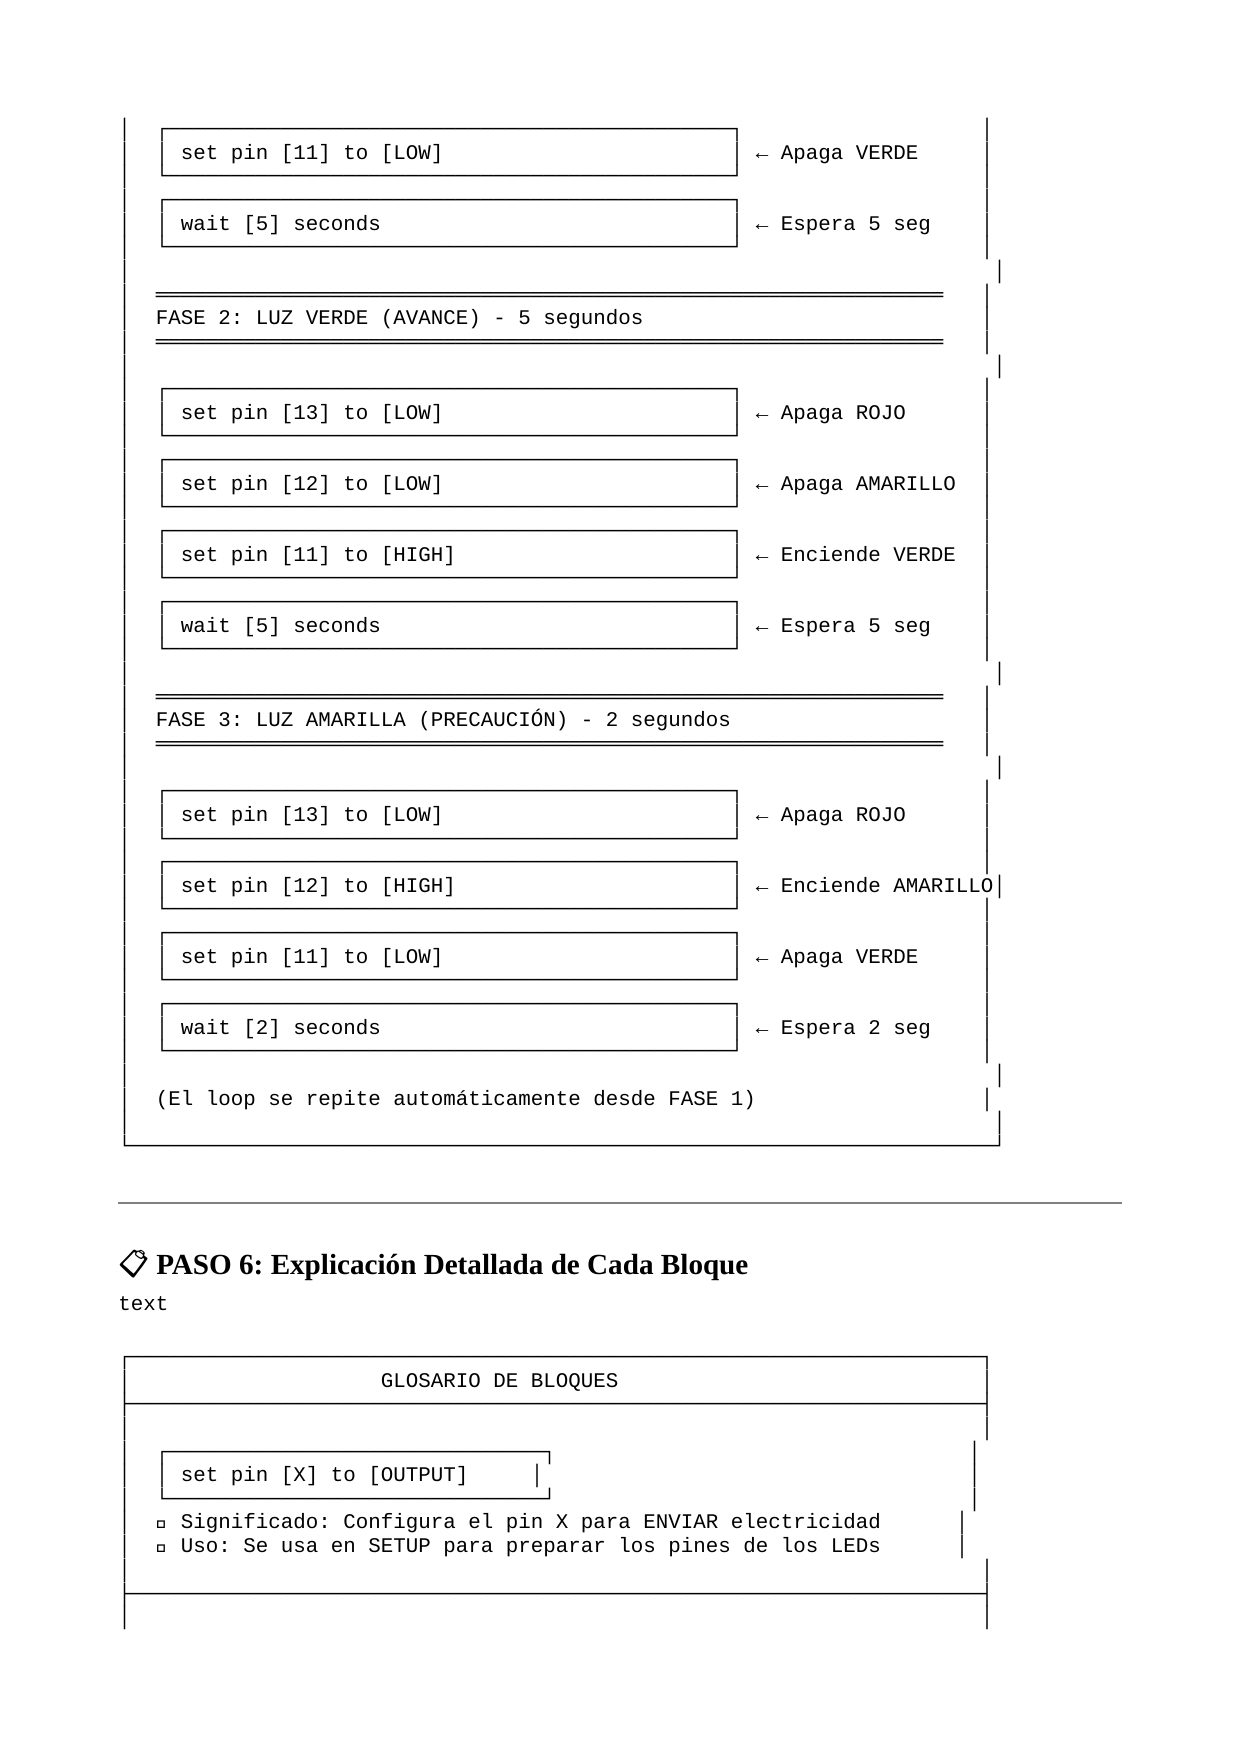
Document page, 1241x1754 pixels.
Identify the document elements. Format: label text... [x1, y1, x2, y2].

text │ │ set pin [11] to [HIGH] │ ← Enciende VERDE │ [737, 544, 986, 567]
text │ │ wait [5] seconds │ ← Espera 5 seg │ [737, 615, 986, 638]
text │ ═══════════════════════════════════════════════════════════════ │ [125, 284, 986, 307]
text │ │ wait [5] seconds │ ← Espera 5 seg │ [987, 213, 1122, 236]
text │ ┌─────────────────────────────────────────────┐ │ [118, 780, 1122, 804]
text │ │ set pin [X] to [OUTPUT] │ │ [118, 1464, 1122, 1488]
text │ │ set pin [11] to [LOW] │ ← Apaga VERDE │ [987, 142, 1122, 165]
text │ │ [118, 1417, 1122, 1441]
text │ └─────────────────────────────────────────────┘ │ [118, 567, 1122, 591]
text │ ┌─────────────────────────────────────────────┐ │ [118, 449, 1122, 473]
text │ ═══════════════════════════════════════════════════════════════ │ [125, 331, 986, 354]
text │ └─────────────────────────────────────────────┘ │ [118, 236, 1122, 260]
text │ GLOSARIO DE BLOQUES │ [125, 1370, 986, 1393]
text │ │ [125, 1559, 986, 1582]
text │ │ [118, 1559, 124, 1582]
text │ └──────────────────────────────┘ │ [162, 1488, 549, 1498]
text │ ┌─────────────────────────────────────────────┐ │ [118, 591, 1122, 615]
text │ │ [118, 1111, 1122, 1135]
text │ │ [118, 260, 1122, 284]
text │ │ set pin [12] to [HIGH] │ ← Enciende AMARILLO│ [1000, 875, 1122, 898]
text │ │ [118, 662, 1122, 686]
text │ │ wait [2] seconds │ ← Espera 2 seg │ [737, 1017, 986, 1040]
text │ └─────────────────────────────────────────────┘ │ [118, 969, 1122, 993]
text │ ┌─────────────────────────────────────────────┐ │ [118, 118, 1122, 142]
text │ └─────────────────────────────────────────────┘ │ [118, 1040, 1122, 1064]
text │ │ set pin [12] to [HIGH] │ ← Enciende AMARILLO│ [737, 875, 999, 898]
text │ ┌─────────────────────────────────────────────┐ │ [118, 993, 1122, 1017]
text │ │ set pin [11] to [HIGH] │ ← Enciende VERDE │ [987, 544, 1122, 567]
text ├────────────────────────────────────────────────────────────────────┤ [118, 1393, 1122, 1417]
text │ │ [118, 354, 1122, 378]
text │ │ [118, 757, 1122, 780]
text │ 🔌 Uso: Se usa en SETUP para preparar los pines de los LEDs │ [118, 1535, 1122, 1559]
text │ └─────────────────────────────────────────────┘ │ [118, 638, 1122, 662]
text │ FASE 3: LUZ AMARILLA (PRECAUCIÓN) - 2 segundos │ [118, 709, 1122, 733]
text │ FASE 2: LUZ VERDE (AVANCE) - 5 segundos │ [118, 307, 1122, 331]
text │ │ [118, 1064, 1122, 1088]
text │ │ [118, 1606, 1122, 1630]
text │ │ wait [2] seconds │ ← Espera 2 seg │ [987, 1017, 1122, 1040]
text │ ┌─────────────────────────────────────────────┐ │ [118, 378, 1122, 402]
text │ ═══════════════════════════════════════════════════════════════ │ [125, 733, 1122, 757]
text │ │ [987, 1559, 1122, 1582]
text │ │ wait [5] seconds │ ← Espera 5 seg │ [125, 213, 161, 236]
text │ ┌──────────────────────────────┐ │ [162, 1452, 549, 1464]
text │ │ set pin [11] to [LOW] │ ← Apaga VERDE │ [737, 946, 986, 969]
text │ │ wait [5] seconds │ ← Espera 5 seg │ [987, 615, 1122, 638]
text │ ┌─────────────────────────────────────────────┐ │ [118, 520, 1122, 544]
text │ │ set pin [13] to [LOW] │ ← Apaga ROJO │ [737, 402, 986, 426]
text │ └─────────────────────────────────────────────┘ │ [118, 898, 1122, 922]
text └─────────────────────────────────────────────────────────────────────┘ [118, 1135, 1122, 1158]
text │ 📖 Significado: Configura el pin X para ENVIAR electricidad │ [118, 1512, 1122, 1535]
text │ │ set pin [13] to [LOW] │ ← Apaga ROJO │ [987, 804, 1122, 827]
text │ │ set pin [11] to [HIGH] │ ← Enciende VERDE │ [162, 544, 736, 567]
text │ │ set pin [12] to [LOW] │ ← Apaga AMARILLO │ [737, 473, 986, 496]
text │ ═══════════════════════════════════════════════════════════════ │ [987, 331, 1122, 354]
text │ │ wait [5] seconds │ ← Espera 5 seg │ [162, 213, 736, 236]
text │ │ set pin [13] to [LOW] │ ← Apaga ROJO │ [737, 804, 986, 827]
text │ ═══════════════════════════════════════════════════════════════ │ [125, 686, 986, 709]
text │ │ set pin [13] to [LOW] │ ← Apaga ROJO │ [162, 804, 736, 827]
text ├────────────────────────────────────────────────────────────────────┤ [118, 1582, 1122, 1606]
text │ │ set pin [12] to [HIGH] │ ← Enciende AMARILLO│ [162, 875, 736, 898]
text │ │ set pin [12] to [LOW] │ ← Apaga AMARILLO │ [162, 473, 736, 496]
subtitle 📋 PASO 6: Explicación Detallada de Cada Bloque [118, 1247, 1122, 1280]
text │ │ set pin [11] to [LOW] │ ← Apaga VERDE │ [162, 946, 736, 969]
text │ GLOSARIO DE BLOQUES │ [987, 1370, 1122, 1393]
text │ │ set pin [11] to [LOW] │ ← Apaga VERDE │ [737, 142, 986, 165]
text │ ┌─────────────────────────────────────────────┐ │ [118, 922, 1122, 946]
text │ │ set pin [11] to [LOW] │ ← Apaga VERDE │ [162, 142, 736, 165]
text text [118, 1293, 1122, 1317]
text │ └─────────────────────────────────────────────┘ │ [118, 426, 1122, 449]
text │ │ set pin [13] to [LOW] │ ← Apaga ROJO │ [125, 402, 161, 426]
text │ │ set pin [13] to [LOW] │ ← Apaga ROJO │ [987, 402, 1122, 426]
text │ │ wait [5] seconds │ ← Espera 5 seg │ [125, 615, 161, 638]
text │ ═══════════════════════════════════════════════════════════════ │ [987, 686, 1122, 709]
text │ ┌──────────────────────────────┐ │ [125, 1441, 974, 1464]
text │ │ wait [5] seconds │ ← Espera 5 seg │ [737, 213, 986, 236]
text │ │ wait [2] seconds │ ← Espera 2 seg │ [125, 1017, 161, 1040]
text │ ┌─────────────────────────────────────────────┐ │ [118, 189, 1122, 213]
text ┌────────────────────────────────────────────────────────────────────┐ [118, 1346, 1122, 1370]
text │ ┌──────────────────────────────┐ │ [975, 1441, 1122, 1464]
text │ │ wait [2] seconds │ ← Espera 2 seg │ [162, 1017, 736, 1040]
text │ └─────────────────────────────────────────────┘ │ [118, 496, 1122, 520]
text │ │ wait [5] seconds │ ← Espera 5 seg │ [162, 615, 736, 638]
text │ └─────────────────────────────────────────────┘ │ [118, 165, 1122, 189]
text │ │ set pin [13] to [LOW] │ ← Apaga ROJO │ [162, 402, 736, 426]
text │ │ set pin [12] to [LOW] │ ← Apaga AMARILLO │ [987, 473, 1122, 496]
text │ └──────────────────────────────┘ │ [125, 1488, 1122, 1512]
text │ ┌─────────────────────────────────────────────┐ │ [118, 851, 1122, 875]
text │ (El loop se repite automáticamente desde FASE 1) │ [987, 1088, 1122, 1111]
text │ (El loop se repite automáticamente desde FASE 1) │ [125, 1088, 986, 1111]
text │ └─────────────────────────────────────────────┘ │ [118, 827, 1122, 851]
text │ ═══════════════════════════════════════════════════════════════ │ [987, 284, 1122, 307]
text │ │ set pin [11] to [LOW] │ ← Apaga VERDE │ [987, 946, 1122, 969]
